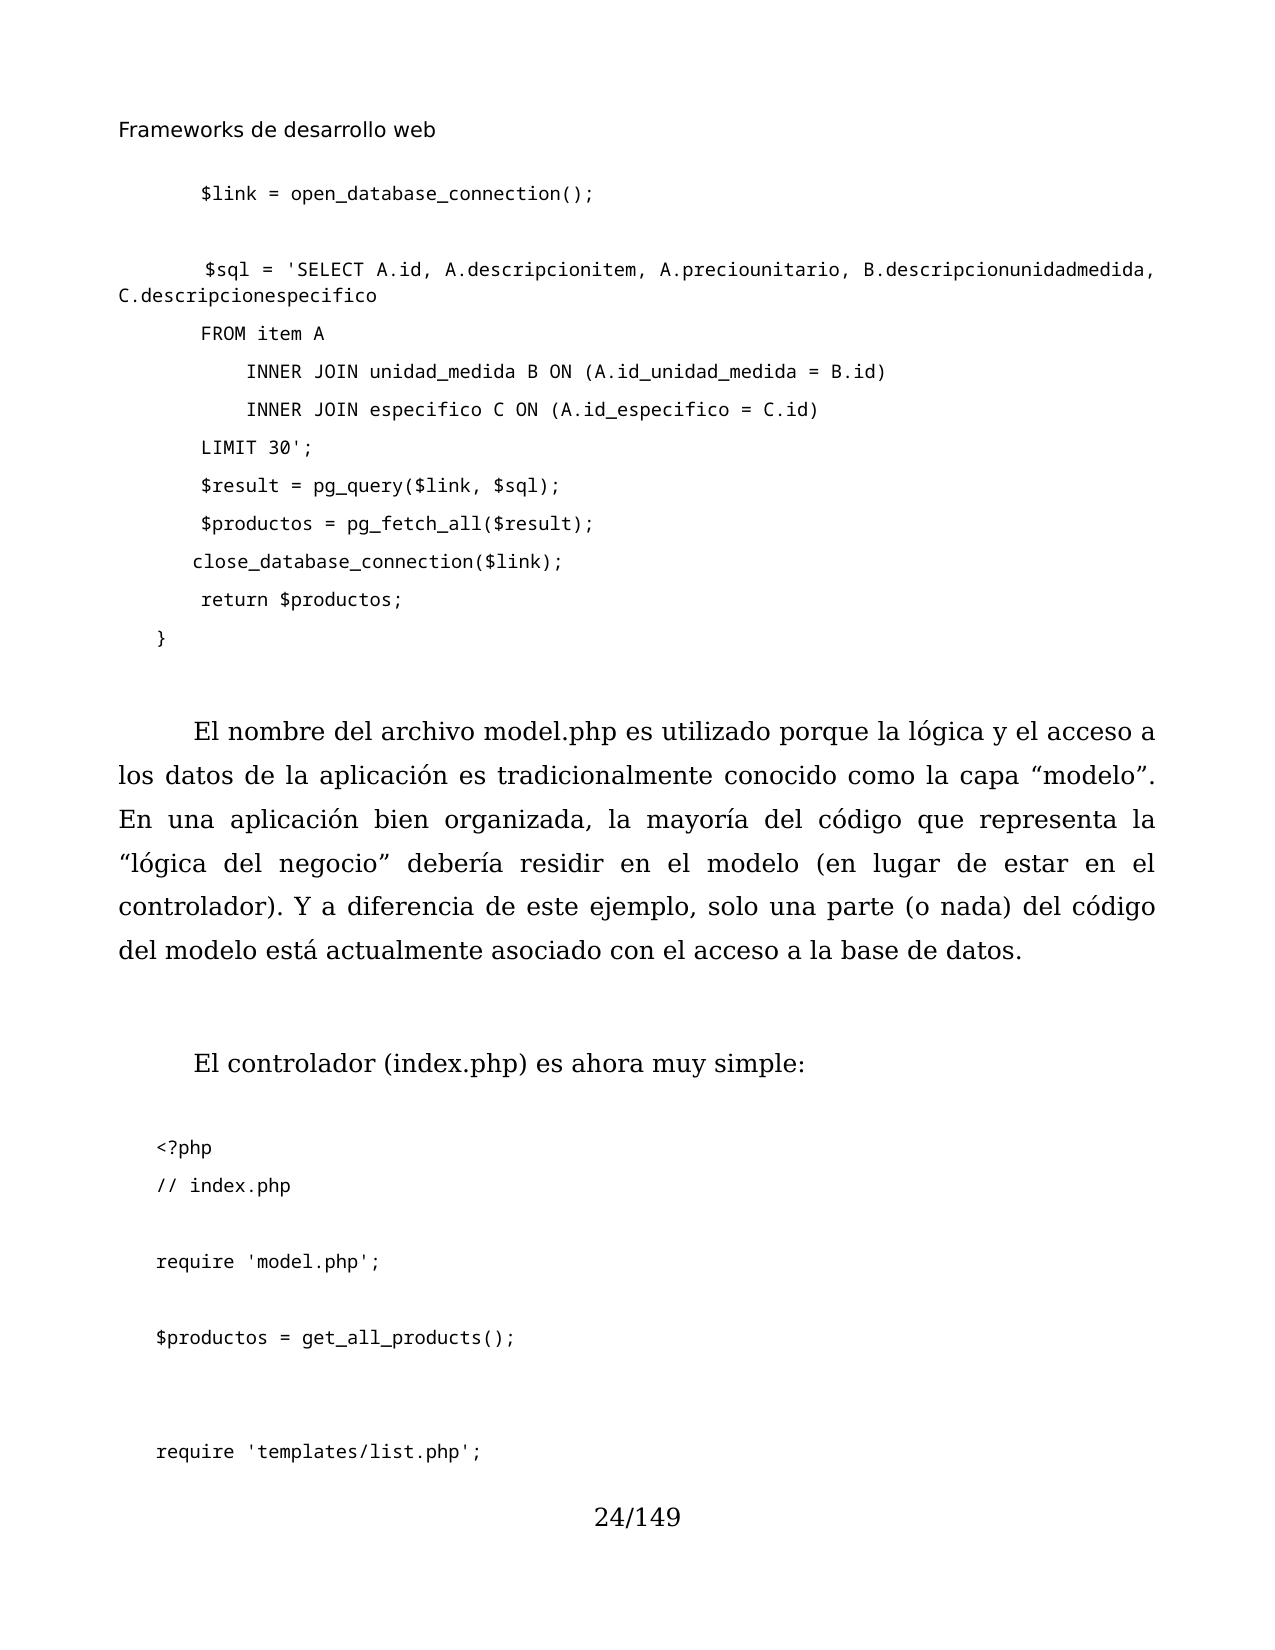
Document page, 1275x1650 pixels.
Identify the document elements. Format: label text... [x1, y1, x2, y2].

text <?php [118, 1134, 1157, 1160]
text } [118, 624, 1157, 650]
text INNER JOIN especifico C ON (A.id_especifico = C.id) [118, 396, 1157, 422]
text El nombre del archivo model.php es utilizado porque la lógica y el acceso a los datos de la aplicación es tradicionalmente conocido como la capa “modelo”. En una aplicación bien organizada, la mayoría del código que representa la “lógica del negocio” debería residir en el modelo (en lugar de estar en el controlador). Y a diferencia de este ejemplo, solo una parte (o nada) del código del modelo está actualmente asociado con el acceso a la base de datos. [118, 718, 1157, 966]
text LIMIT 30'; [118, 434, 1157, 460]
text require 'model.php'; [118, 1248, 1157, 1274]
text $productos = pg_fetch_all($result); [118, 510, 1157, 536]
text $sql = 'SELECT A.id, A.descripcionitem, A.preciounitario, B.descripcionunidadmedida, C.descripcionespecifico [118, 257, 1157, 308]
text FROM item A [118, 320, 1157, 346]
text $productos = get_all_products(); [118, 1324, 1157, 1350]
text $result = pg_query($link, $sql); [118, 472, 1157, 498]
text El controlador (index.php) es ahora muy simple: [118, 1049, 1157, 1078]
text close_database_connection($link); [118, 548, 1157, 574]
text require 'templates/list.php'; [118, 1438, 1157, 1464]
text $link = open_database_connection(); [118, 181, 1157, 206]
text INNER JOIN unidad_medida B ON (A.id_unidad_medida = B.id) [118, 358, 1157, 384]
text // index.php [118, 1172, 1157, 1198]
text return $productos; [118, 586, 1157, 612]
